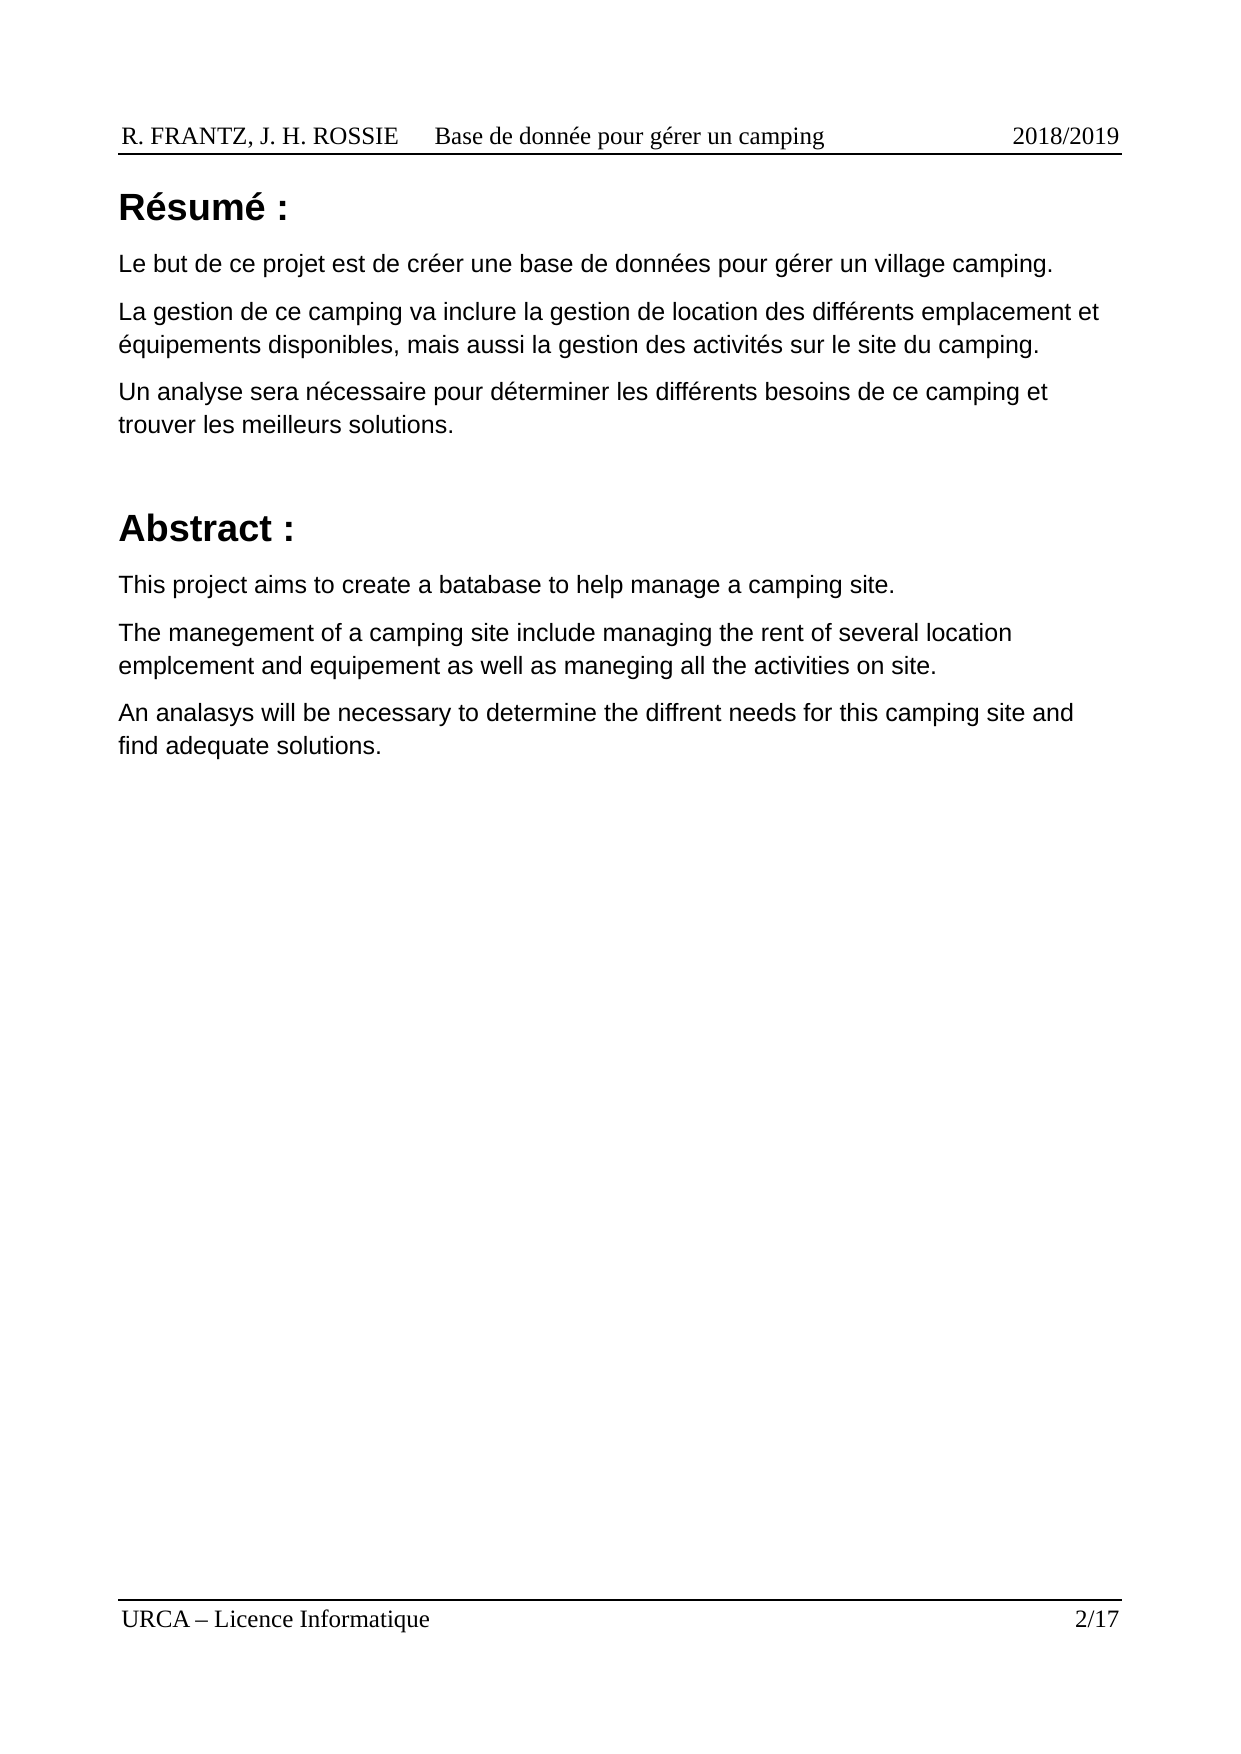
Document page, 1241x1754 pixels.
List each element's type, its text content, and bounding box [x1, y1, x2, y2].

text Le but de ce projet est de créer une base de données pour gérer un village camping. [118, 249, 1122, 278]
text La gestion de ce camping va inclure la gestion de location des différents emplacement et équipements disponibles, mais aussi la gestion des activités sur le site du camping. [118, 297, 1122, 358]
text Résumé : [118, 184, 1122, 228]
text Abstract : [118, 505, 1122, 549]
text The manegement of a camping site include managing the rent of several location emplcement and equipement as well as maneging all the activities on site. [118, 618, 1122, 679]
text Un analyse sera nécessaire pour déterminer les différents besoins de ce camping et trouver les meilleurs solutions. [118, 377, 1122, 439]
text An analasys will be necessary to determine the diffrent needs for this camping site and find adequate solutions. [118, 698, 1122, 760]
text This project aims to create a batabase to help manage a camping site. [118, 570, 1122, 599]
